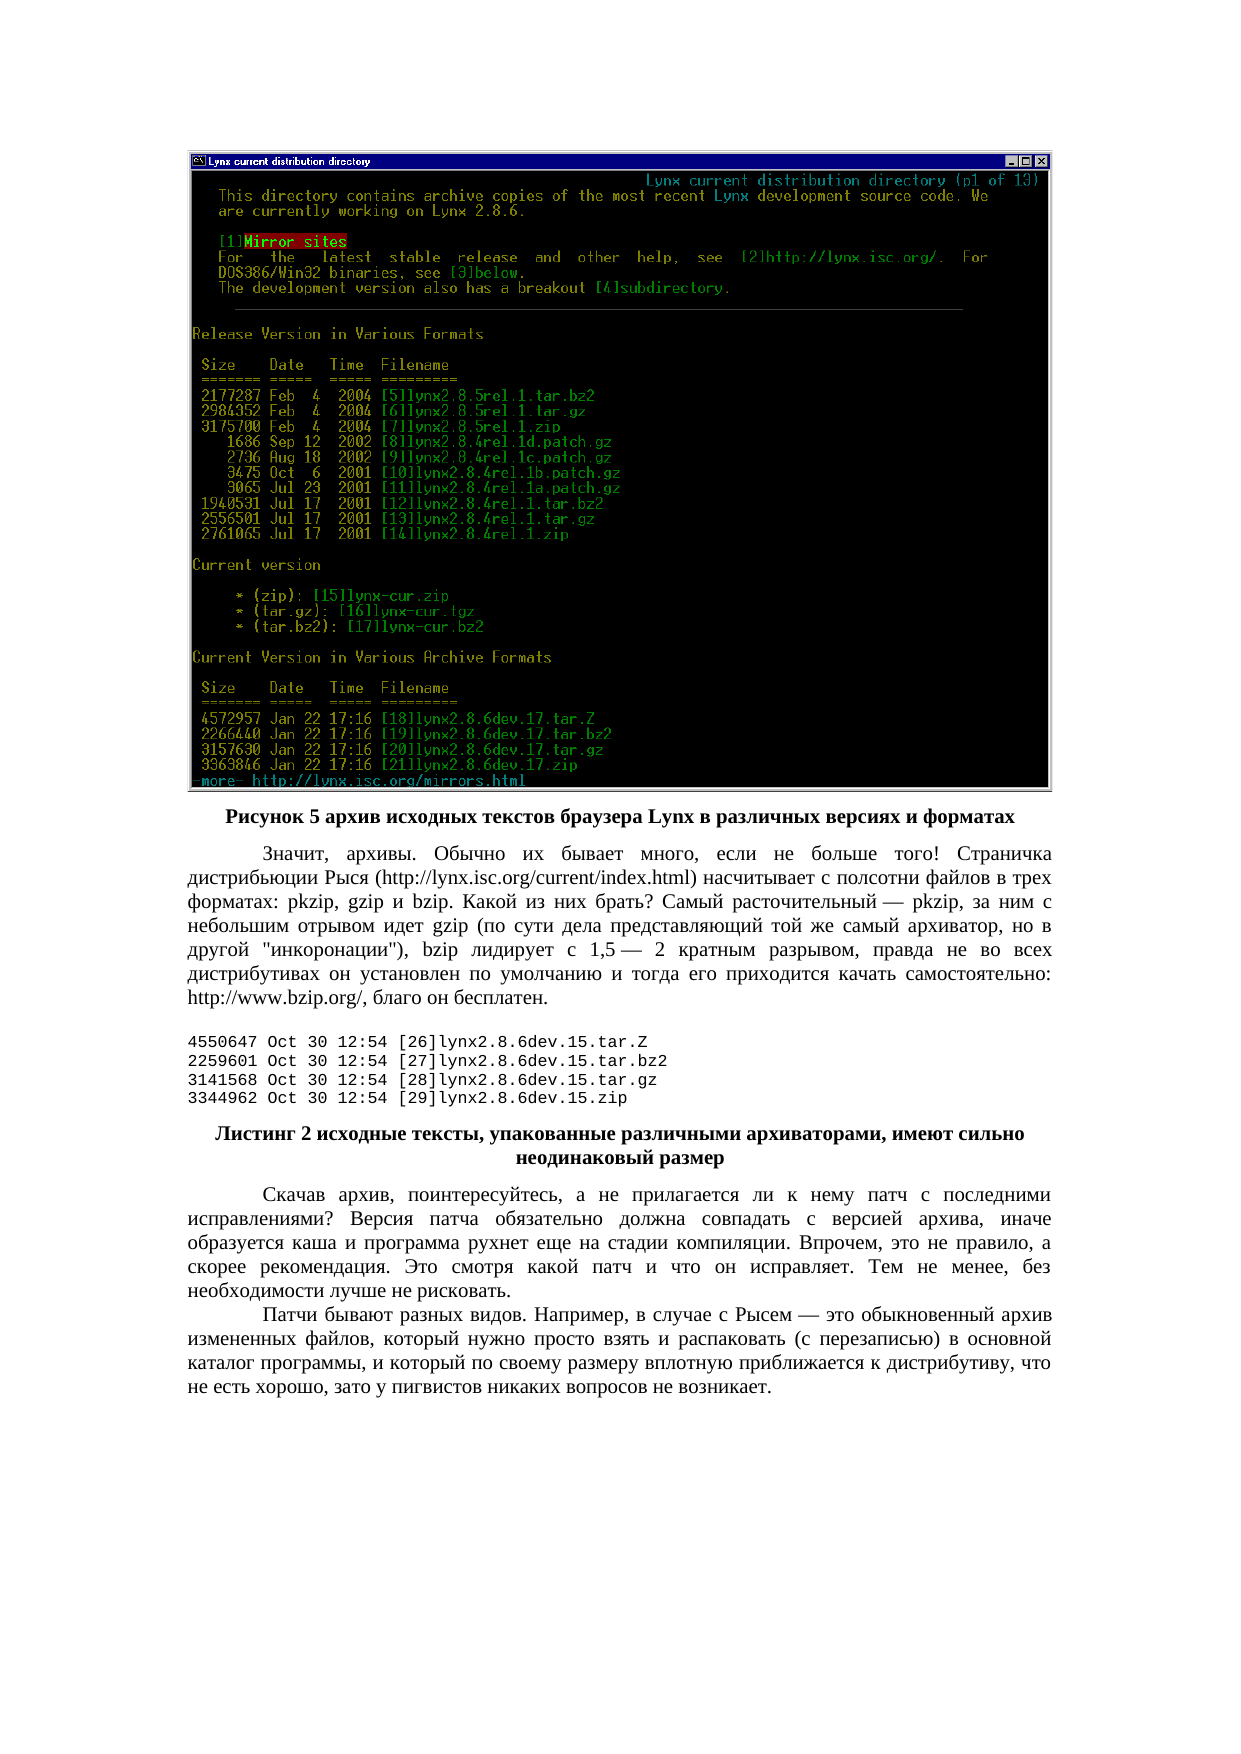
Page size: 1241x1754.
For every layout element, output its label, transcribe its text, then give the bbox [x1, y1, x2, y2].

text Патчи бывают разных видов. Например, в случае с Рысем — это обыкновенный архив измененных файлов, который нужно просто взять и распаковать (с перезаписью) в основной каталог программы, и который по своему размеру вплотную приближается к дистрибутиву, что не есть хорошо, зато у пигвистов никаких вопросов не возникает. [187, 1302, 1053, 1398]
text 4550647 Oct 30 12:54 [26]lynx2.8.6dev.15.tar.Z [187, 1033, 1053, 1052]
text 3344962 Oct 30 12:54 [29]lynx2.8.6dev.15.zip [187, 1090, 1053, 1109]
text Листинг 2 исходные тексты, упакованные различными архиваторами, имеют сильно неодинаковый размер [187, 1121, 1053, 1169]
text 3141568 Oct 30 12:54 [28]lynx2.8.6dev.15.tar.gz [187, 1071, 1053, 1090]
text Значит, архивы. Обычно их бывает много, если не больше того! Страничка дистрибьюции Рыся (http://lynx.isc.org/current/index.html) насчитывает с полсотни файлов в трех форматах: pkzip, gzip и bzip. Какой из них брать? Самый расточительный — pkzip, за ним с небольшим отрывом идет gzip (по сути дела представляющий той же самый архиватор, но в другой "инкоронации"), bzip лидирует с 1,5 — 2 кратным разрывом, правда не во всех дистрибутивах он установлен по умолчанию и тогда его приходится качать самостоятельно: http://www.bzip.org/, благо он бесплатен. [187, 841, 1053, 1009]
picture [187, 150, 1053, 792]
text 2259601 Oct 30 12:54 [27]lynx2.8.6dev.15.tar.bz2 [187, 1052, 1053, 1071]
text Скачав архив, поинтересуйтесь, а не прилагается ли к нему патч с последними исправлениями? Версия патча обязательно должна совпадать с версией архива, иначе образуется каша и программа рухнет еще на стадии компиляции. Впрочем, это не правило, а скорее рекомендация. Это смотря какой патч и что он исправляет. Тем не менее, без необходимости лучше не рисковать. [187, 1182, 1053, 1302]
text Рисунок 5 архив исходных текстов браузера Lynx в различных версиях и форматах [187, 804, 1053, 828]
